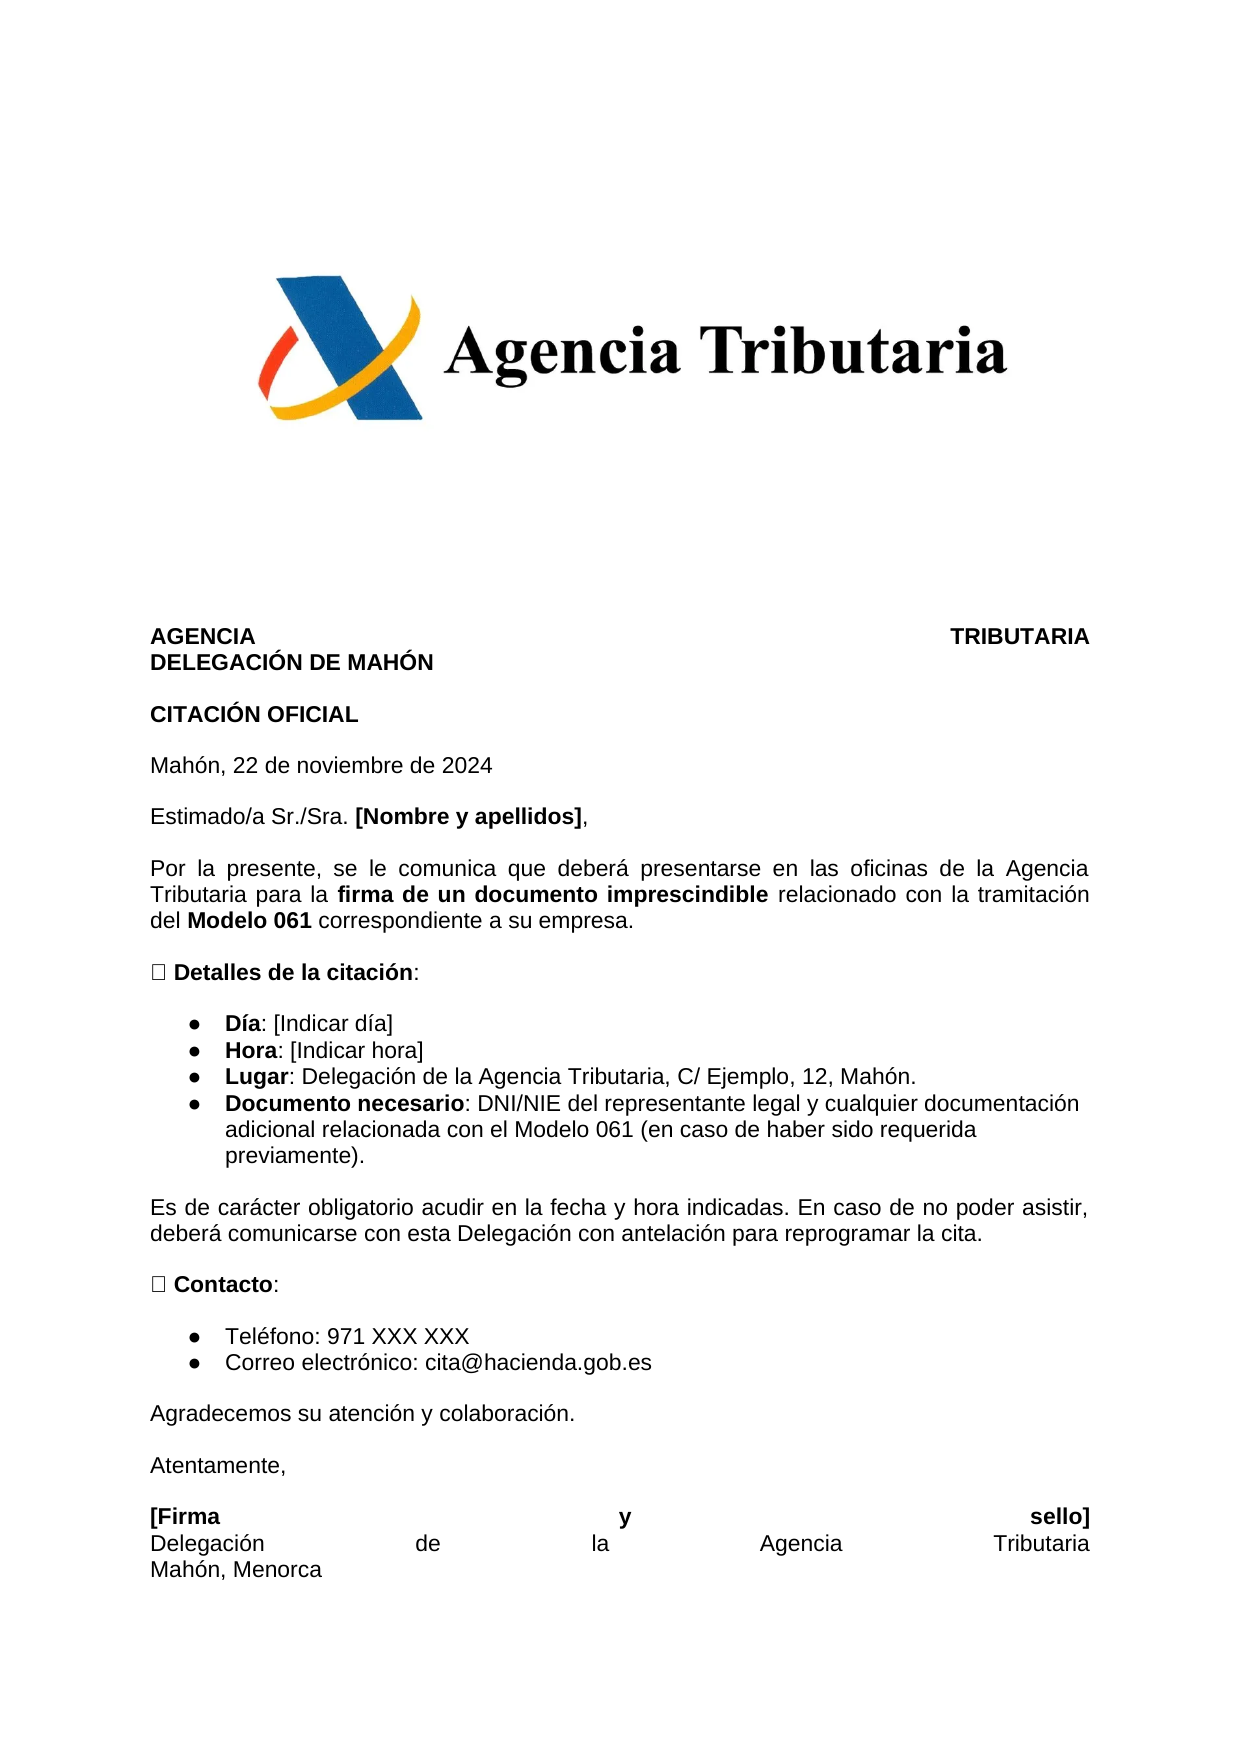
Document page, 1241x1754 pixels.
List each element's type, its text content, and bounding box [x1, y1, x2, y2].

list Documento necesario: DNI/NIE del representante legal y cualquier documentación adicional relacionada con el Modelo 061 (en caso de haber sido requerida previamente). [187, 1089, 1090, 1169]
text Estimado/a Sr./Sra. [Nombre y apellidos], [150, 803, 1090, 830]
list Hora: [Indicar hora] [187, 1037, 1090, 1063]
list Teléfono: 971 XXX XXX [187, 1323, 1090, 1349]
text [Firma y sello] Delegación de la Agencia Tributaria Mahón, Menorca [150, 1503, 1090, 1582]
list Día: [Indicar día] [187, 1010, 1090, 1037]
text Agradecemos su atención y colaboración. [150, 1400, 1090, 1427]
list Correo electrónico: cita@hacienda.gob.es [187, 1349, 1090, 1375]
text 📞 Contacto: [150, 1271, 1090, 1298]
text CITACIÓN OFICIAL [150, 701, 1090, 727]
text Atentamente, [150, 1452, 1090, 1478]
text Mahón, 22 de noviembre de 2024 [150, 752, 1090, 778]
text AGENCIA TRIBUTARIA DELEGACIÓN DE MAHÓN [150, 623, 1090, 676]
text Es de carácter obligatorio acudir en la fecha y hora indicadas. En caso de no poder asistir, deberá comunicarse con esta Delegación con antelación para reprogramar la cita. [150, 1194, 1090, 1246]
list Lugar: Delegación de la Agencia Tributaria, C/ Ejemplo, 12, Mahón. [187, 1063, 1090, 1089]
text 📌 Detalles de la citación: [150, 959, 1090, 985]
picture [150, 75, 1091, 623]
text Por la presente, se le comunica que deberá presentarse en las oficinas de la Agencia Tributaria para la firma de un documento imprescindible relacionado con la tramitación del Modelo 061 correspondiente a su empresa. [150, 855, 1090, 934]
